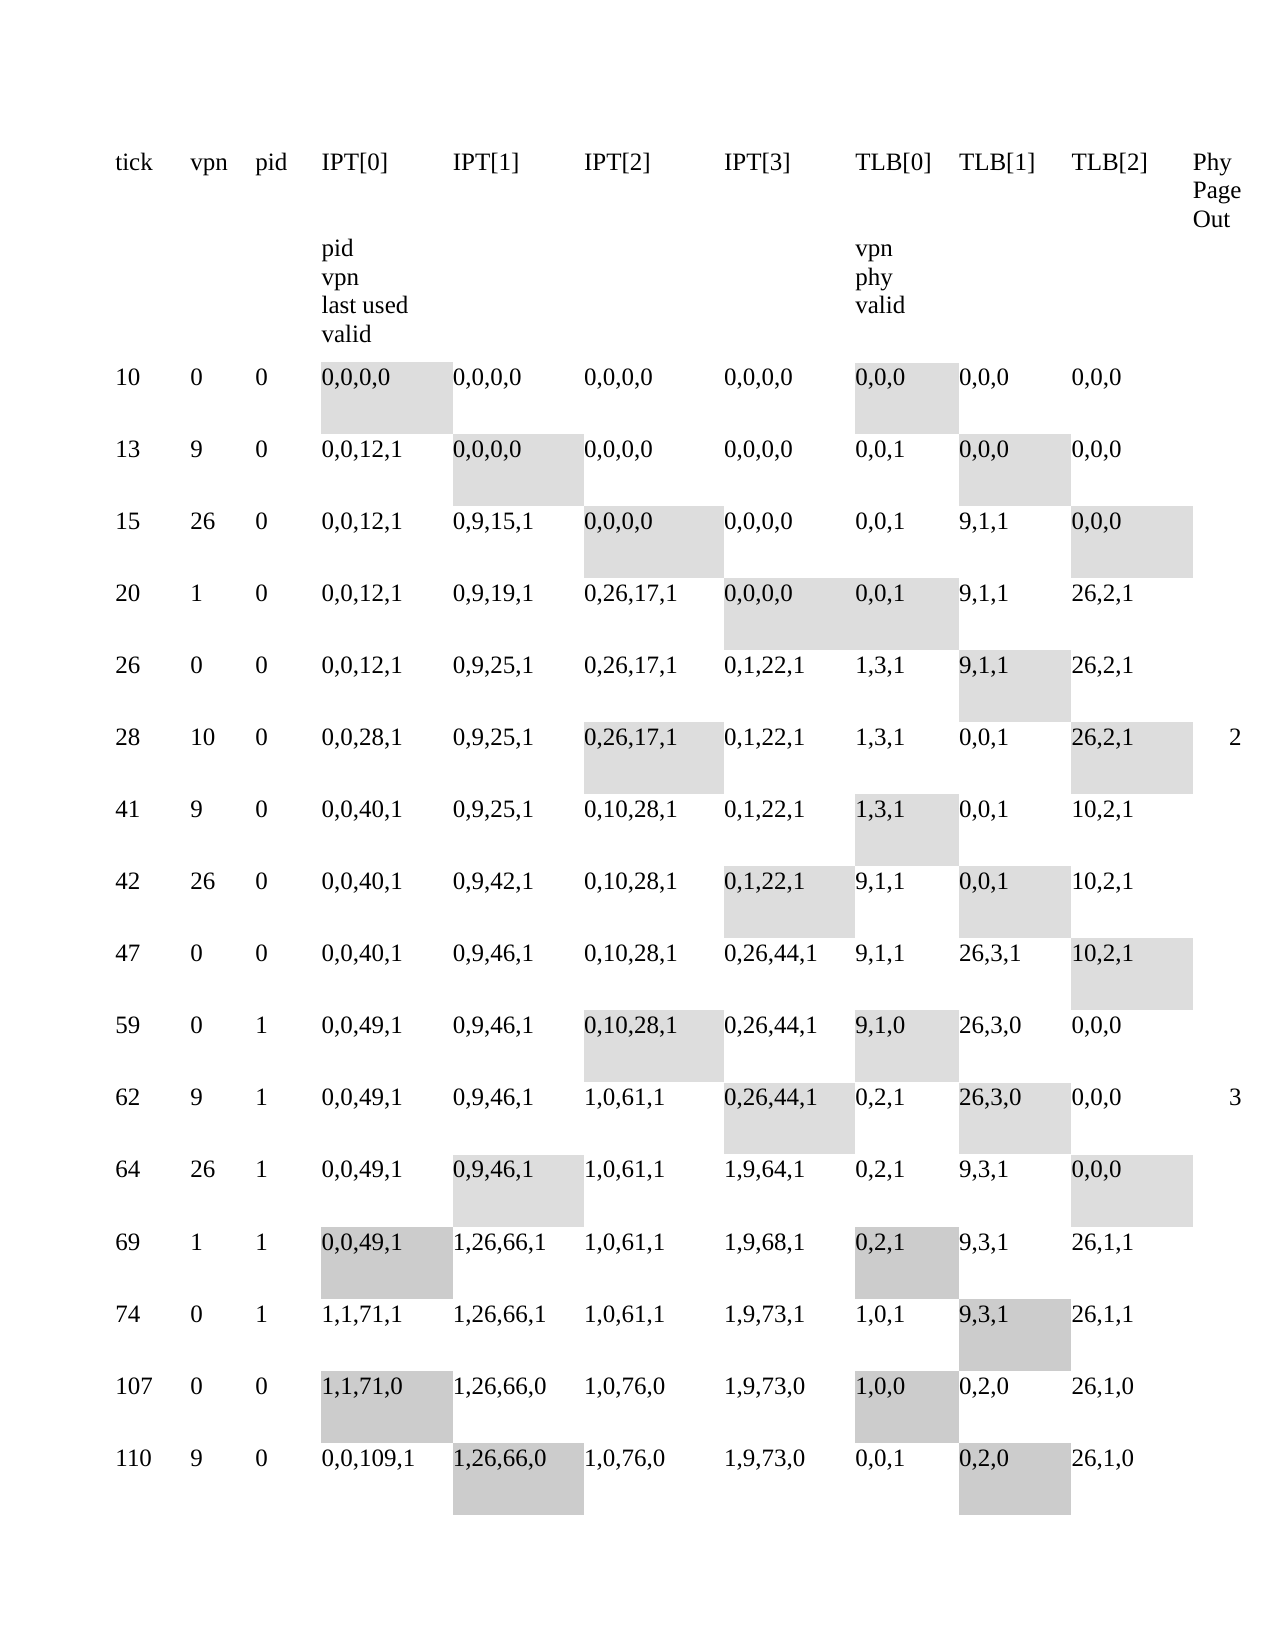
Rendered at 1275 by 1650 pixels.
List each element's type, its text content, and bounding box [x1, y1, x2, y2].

table_cell 0,0,0,0 [584, 506, 724, 578]
table_header IPT[2] [584, 147, 724, 362]
table_cell 0 [255, 938, 321, 1010]
table_cell 1 [190, 578, 255, 650]
table_cell 9,1,1 [959, 506, 1071, 578]
table_cell 9,1,1 [855, 866, 959, 938]
table_cell 0,0,1 [855, 506, 959, 578]
table_cell 10,2,1 [1071, 938, 1193, 1010]
table_cell 0,0,1 [959, 722, 1071, 794]
table_cell 1,9,73,1 [724, 1299, 855, 1371]
table_cell [1193, 938, 1275, 1010]
table_cell 0,2,1 [855, 1155, 959, 1227]
table_cell 10,2,1 [1071, 866, 1193, 938]
table_cell 1 [255, 1083, 321, 1154]
table_cell 0,0,0,0 [584, 363, 724, 434]
table_cell 0,26,44,1 [724, 938, 855, 1010]
table_cell [1193, 650, 1275, 722]
table_cell 0,9,25,1 [453, 650, 584, 722]
table_cell [1193, 1010, 1275, 1082]
table_cell 1,9,73,0 [724, 1443, 855, 1515]
table_cell 110 [115, 1443, 190, 1515]
table_cell [1193, 1155, 1275, 1227]
table_cell 0,1,22,1 [724, 722, 855, 794]
table_cell 42 [115, 866, 190, 938]
table_cell 0,0,49,1 [321, 1155, 453, 1227]
table_cell 9,3,1 [959, 1155, 1071, 1227]
table_cell 0,0,1 [855, 578, 959, 650]
table_cell 1,26,66,1 [453, 1227, 584, 1299]
table_cell 9,3,1 [959, 1227, 1071, 1299]
table_cell 0 [255, 650, 321, 722]
table_cell 0 [190, 1299, 255, 1371]
table_cell 0,0,0,0 [453, 363, 584, 434]
table_cell 1,0,61,1 [584, 1155, 724, 1227]
table_cell 0,0,0 [1071, 506, 1193, 578]
table_cell 1,0,61,1 [584, 1227, 724, 1299]
table_cell 15 [115, 506, 190, 578]
table_cell 26 [190, 1155, 255, 1227]
table_cell 9 [190, 1443, 255, 1515]
table_cell 0,1,22,1 [724, 866, 855, 938]
table_cell 10 [190, 722, 255, 794]
table_cell 20 [115, 578, 190, 650]
table_cell 0,2,1 [855, 1227, 959, 1299]
table_cell 1,26,66,1 [453, 1299, 584, 1371]
table_cell 26 [190, 506, 255, 578]
table_cell 1 [190, 1227, 255, 1299]
table_cell 0 [255, 794, 321, 866]
table_cell 0,0,1 [959, 866, 1071, 938]
table_cell 0,0,1 [959, 794, 1071, 866]
table_cell 0,2,1 [855, 1083, 959, 1154]
table_cell 0 [255, 506, 321, 578]
table_header tick [115, 147, 190, 362]
table_cell 0,0,0 [1071, 1010, 1193, 1082]
table_cell 1,26,66,0 [453, 1443, 584, 1515]
table_cell 26,1,1 [1071, 1227, 1193, 1299]
table_cell 0,10,28,1 [584, 866, 724, 938]
table_cell 9 [190, 794, 255, 866]
table_cell 107 [115, 1371, 190, 1443]
table_cell [1193, 1299, 1275, 1371]
table_header Phy Page Out [1193, 147, 1275, 362]
table_cell 1,9,64,1 [724, 1155, 855, 1227]
table_cell 0,2,0 [959, 1371, 1071, 1443]
table_cell 0,0,0 [1071, 1155, 1193, 1227]
table_cell [1193, 1371, 1275, 1443]
table_cell 0,26,17,1 [584, 650, 724, 722]
table_cell 9,3,1 [959, 1299, 1071, 1371]
table_cell 0,26,44,1 [724, 1083, 855, 1154]
table_cell 74 [115, 1299, 190, 1371]
table_cell 0,0,0,0 [724, 578, 855, 650]
table_cell 26,3,0 [959, 1083, 1071, 1154]
table_cell 26 [115, 650, 190, 722]
table_cell 0 [190, 938, 255, 1010]
table_cell 1 [255, 1010, 321, 1082]
table_cell 62 [115, 1083, 190, 1154]
table_cell 26,3,0 [959, 1010, 1071, 1082]
table_cell 0,0,1 [855, 434, 959, 506]
table_cell [1193, 434, 1275, 506]
table_cell 9,1,0 [855, 1010, 959, 1082]
table_cell 26,1,0 [1071, 1443, 1193, 1515]
table_cell 10 [115, 363, 190, 434]
table_header IPT[1] [453, 147, 584, 362]
table_cell [1193, 866, 1275, 938]
table_header IPT[0] pid vpn last used valid [321, 147, 453, 362]
table_header IPT[3] [724, 147, 855, 362]
table_header TLB[1] [959, 147, 1071, 362]
table_cell 0 [255, 1371, 321, 1443]
table_cell 1,1,71,0 [321, 1371, 453, 1443]
table_cell 9,1,1 [959, 650, 1071, 722]
table_cell 64 [115, 1155, 190, 1227]
table_cell 9 [190, 434, 255, 506]
table_cell 0,0,0,0 [584, 434, 724, 506]
table_cell 26,1,0 [1071, 1371, 1193, 1443]
table_cell 1,9,68,1 [724, 1227, 855, 1299]
table_cell 0,0,0 [959, 434, 1071, 506]
table_cell [1193, 363, 1275, 434]
table_cell 0,9,46,1 [453, 1083, 584, 1154]
table_cell 1,0,1 [855, 1299, 959, 1371]
table_cell 1,3,1 [855, 794, 959, 866]
table_cell 0,9,46,1 [453, 1010, 584, 1082]
table_header TLB[0] vpn phy valid [855, 147, 959, 362]
table_cell 9 [190, 1083, 255, 1154]
table_cell 0 [255, 434, 321, 506]
table_cell 0,0,1 [855, 1443, 959, 1515]
table_cell 0 [255, 722, 321, 794]
table_cell 59 [115, 1010, 190, 1082]
table_cell 0,26,17,1 [584, 578, 724, 650]
table_cell 0,0,28,1 [321, 722, 453, 794]
table_cell 3 [1193, 1083, 1275, 1154]
table_cell [1193, 1443, 1275, 1515]
table_cell 0,0,12,1 [321, 434, 453, 506]
table_cell 26 [190, 866, 255, 938]
table_cell 0,1,22,1 [724, 794, 855, 866]
table_cell 1,26,66,0 [453, 1371, 584, 1443]
table_cell 0,0,0 [959, 363, 1071, 434]
table_cell 1,3,1 [855, 722, 959, 794]
table_cell 1 [255, 1227, 321, 1299]
table_cell [1193, 506, 1275, 578]
table_cell 0,9,19,1 [453, 578, 584, 650]
table_cell 0,9,25,1 [453, 794, 584, 866]
table_cell 0,9,46,1 [453, 1155, 584, 1227]
table_cell 0,10,28,1 [584, 938, 724, 1010]
table_cell [1193, 578, 1275, 650]
table_cell 1 [255, 1155, 321, 1227]
table_cell 0 [190, 1010, 255, 1082]
table_cell 1,0,76,0 [584, 1371, 724, 1443]
table_cell 0 [255, 363, 321, 434]
table_cell 0,0,0 [1071, 1083, 1193, 1154]
table_cell 0,26,17,1 [584, 722, 724, 794]
table_cell 1,1,71,1 [321, 1299, 453, 1371]
table_cell 0 [190, 363, 255, 434]
table_cell 1,0,0 [855, 1371, 959, 1443]
table_cell 0,2,0 [959, 1443, 1071, 1515]
table_cell 0,1,22,1 [724, 650, 855, 722]
table_cell 0,0,0,0 [724, 434, 855, 506]
table_cell 0,10,28,1 [584, 794, 724, 866]
table_cell 0,0,40,1 [321, 866, 453, 938]
table_cell 47 [115, 938, 190, 1010]
table_cell 1,0,61,1 [584, 1083, 724, 1154]
table_cell 0,0,40,1 [321, 794, 453, 866]
table_cell 1,0,76,0 [584, 1443, 724, 1515]
table_cell [1193, 1227, 1275, 1299]
table_cell 1,0,61,1 [584, 1299, 724, 1371]
table_cell 26,2,1 [1071, 722, 1193, 794]
table_cell 0,9,46,1 [453, 938, 584, 1010]
table_cell 1,3,1 [855, 650, 959, 722]
table_cell 0,9,15,1 [453, 506, 584, 578]
table_header vpn [190, 147, 255, 362]
table_cell 0,0,0 [1071, 363, 1193, 434]
table_cell 0 [255, 578, 321, 650]
table_cell 0,0,49,1 [321, 1083, 453, 1154]
table_cell 0,9,42,1 [453, 866, 584, 938]
table_cell 28 [115, 722, 190, 794]
table_cell 0,0,109,1 [321, 1443, 453, 1515]
table_cell 9,1,1 [959, 578, 1071, 650]
table_cell 0,0,49,1 [321, 1010, 453, 1082]
table_cell 0,0,49,1 [321, 1227, 453, 1299]
table_cell 0,26,44,1 [724, 1010, 855, 1082]
table_cell 0 [190, 650, 255, 722]
table_cell 26,3,1 [959, 938, 1071, 1010]
table_cell 0,0,0,0 [724, 363, 855, 434]
table_cell 10,2,1 [1071, 794, 1193, 866]
table_cell 1,9,73,0 [724, 1371, 855, 1443]
table_cell 0 [190, 1371, 255, 1443]
table_cell 0 [255, 866, 321, 938]
table_cell 69 [115, 1227, 190, 1299]
table_cell 26,1,1 [1071, 1299, 1193, 1371]
table_cell 0,0,12,1 [321, 650, 453, 722]
table_cell 0,9,25,1 [453, 722, 584, 794]
table_cell 0,0,0 [1071, 434, 1193, 506]
table_header pid [255, 147, 321, 362]
table_cell 2 [1193, 722, 1275, 794]
table_cell 0,10,28,1 [584, 1010, 724, 1082]
table_cell 0,0,12,1 [321, 578, 453, 650]
table_cell 41 [115, 794, 190, 866]
table_cell 0,0,12,1 [321, 506, 453, 578]
table_cell 13 [115, 434, 190, 506]
table_cell [1193, 794, 1275, 866]
table_cell 0,0,40,1 [321, 938, 453, 1010]
table_cell 0,0,0,0 [453, 434, 584, 506]
table_cell 0,0,0 [855, 363, 959, 434]
table_cell 0,0,0,0 [321, 391, 453, 434]
table_cell 26,2,1 [1071, 578, 1193, 650]
table_cell 1 [255, 1299, 321, 1371]
table_header TLB[2] [1071, 147, 1193, 362]
table_cell 9,1,1 [855, 938, 959, 1010]
table_cell 26,2,1 [1071, 650, 1193, 722]
table_cell 0 [255, 1443, 321, 1515]
table_cell 0,0,0,0 [724, 506, 855, 578]
